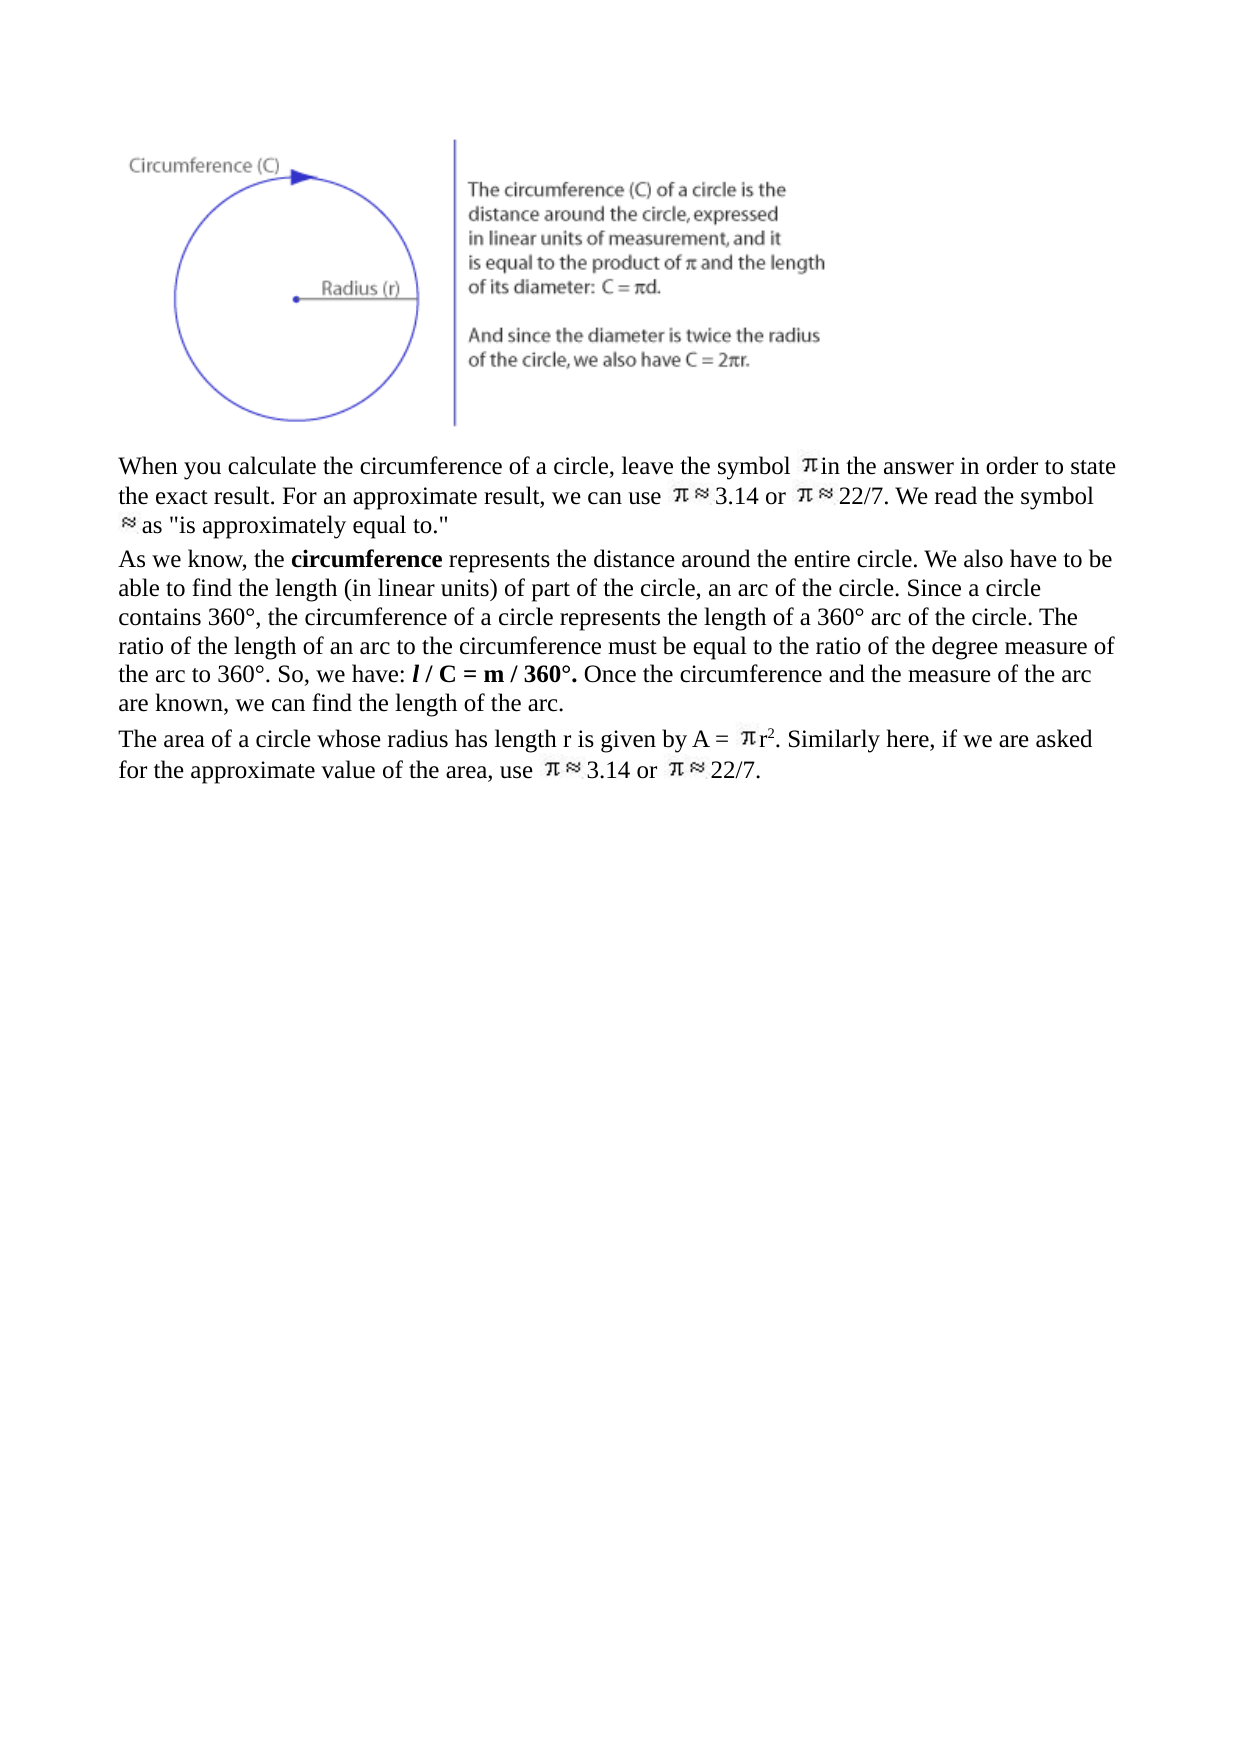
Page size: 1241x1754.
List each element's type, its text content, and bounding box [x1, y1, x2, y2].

picture [118, 118, 837, 447]
picture [735, 722, 759, 748]
text The area of a circle whose radius has length r is given by A = r2. Similarly here, if we are asked for the approximate value of the area, use 3.14 or 22/7. [118, 723, 1122, 784]
picture [667, 479, 715, 505]
picture [791, 479, 839, 505]
picture [663, 753, 711, 779]
picture [539, 753, 587, 779]
picture [796, 449, 821, 475]
text As we know, the circumference represents the distance around the entire circle. We also have to be able to find the length (in linear units) of part of the circle, an arc of the circle. Since a circle contains 360°, the circumference of a circle represents the length of a 360° arc of the circle. The ratio of the length of an arc to the circumference must be equal to the ratio of the degree measure of the arc to 360°. So, we have: l / C = m / 360°. Once the circumference and the measure of the arc are known, we can find the length of the arc. [118, 544, 1122, 717]
picture [118, 511, 142, 534]
text When you calculate the circumference of a circle, leave the symbol in the answer in order to state the exact result. For an approximate result, we can use 3.14 or 22/7. We read the symbol as "is approximately equal to." [118, 449, 1122, 539]
